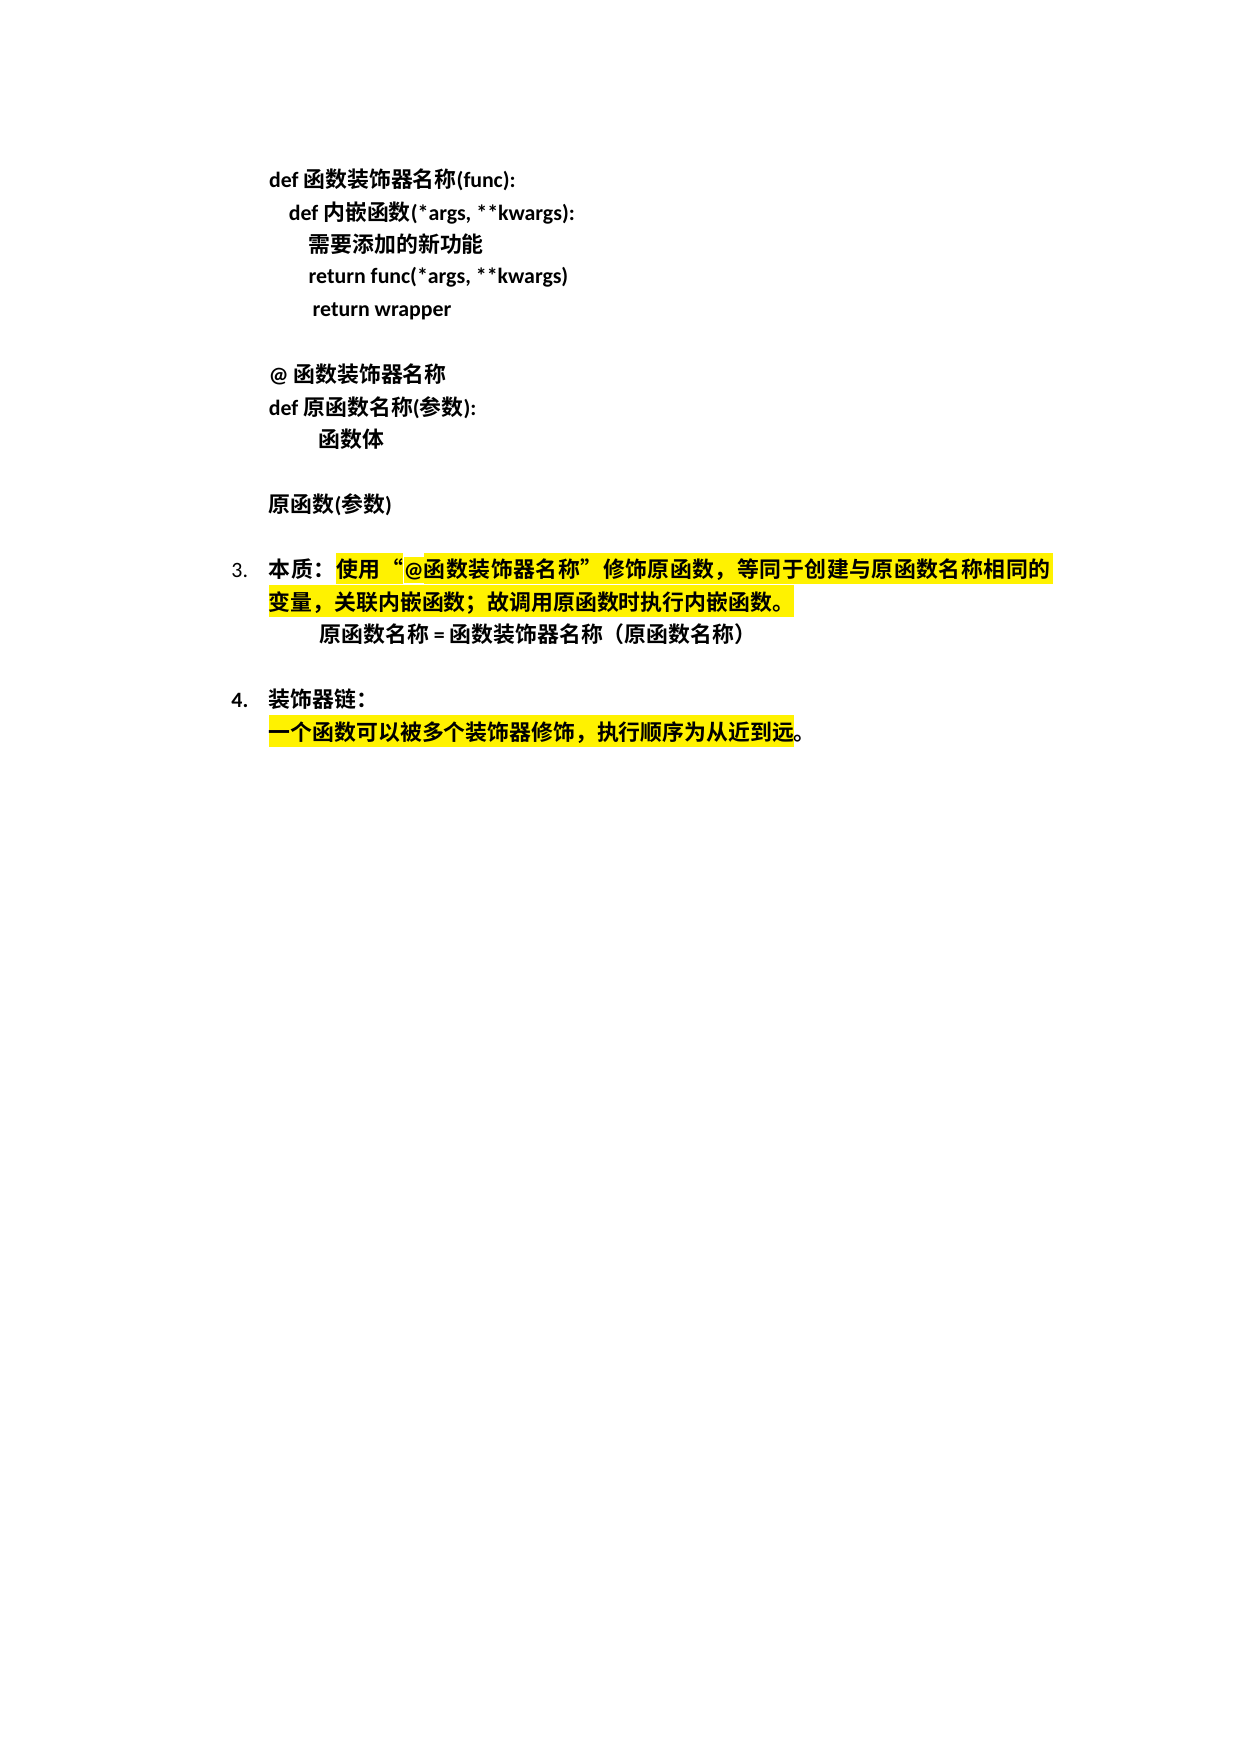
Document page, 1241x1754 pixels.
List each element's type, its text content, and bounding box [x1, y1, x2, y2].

list 原函数(参数) [269, 487, 1053, 519]
list 本质：使用“@函数装饰器名称”修饰原函数，等同于创建与原函数名称相同的变量，关联内嵌函数；故调用原函数时执行内嵌函数。 [231, 552, 1053, 617]
list return func(*args, **kwargs) [225, 259, 1053, 292]
list def 内嵌函数(*args, **kwargs): [225, 194, 1053, 227]
list def 原函数名称(参数): [269, 389, 1053, 422]
text 原函数名称 = 函数装饰器名称（原函数名称） [187, 617, 1053, 649]
list 需要添加的新功能 [225, 227, 1053, 259]
list def 函数装饰器名称(func): [225, 162, 1053, 194]
list @ 函数装饰器名称 [269, 357, 1053, 389]
list 装饰器链： [231, 682, 1053, 714]
list 一个函数可以被多个装饰器修饰，执行顺序为从近到远。 [269, 714, 1053, 747]
list 函数体 [269, 422, 1053, 454]
list return wrapper [269, 292, 1053, 324]
